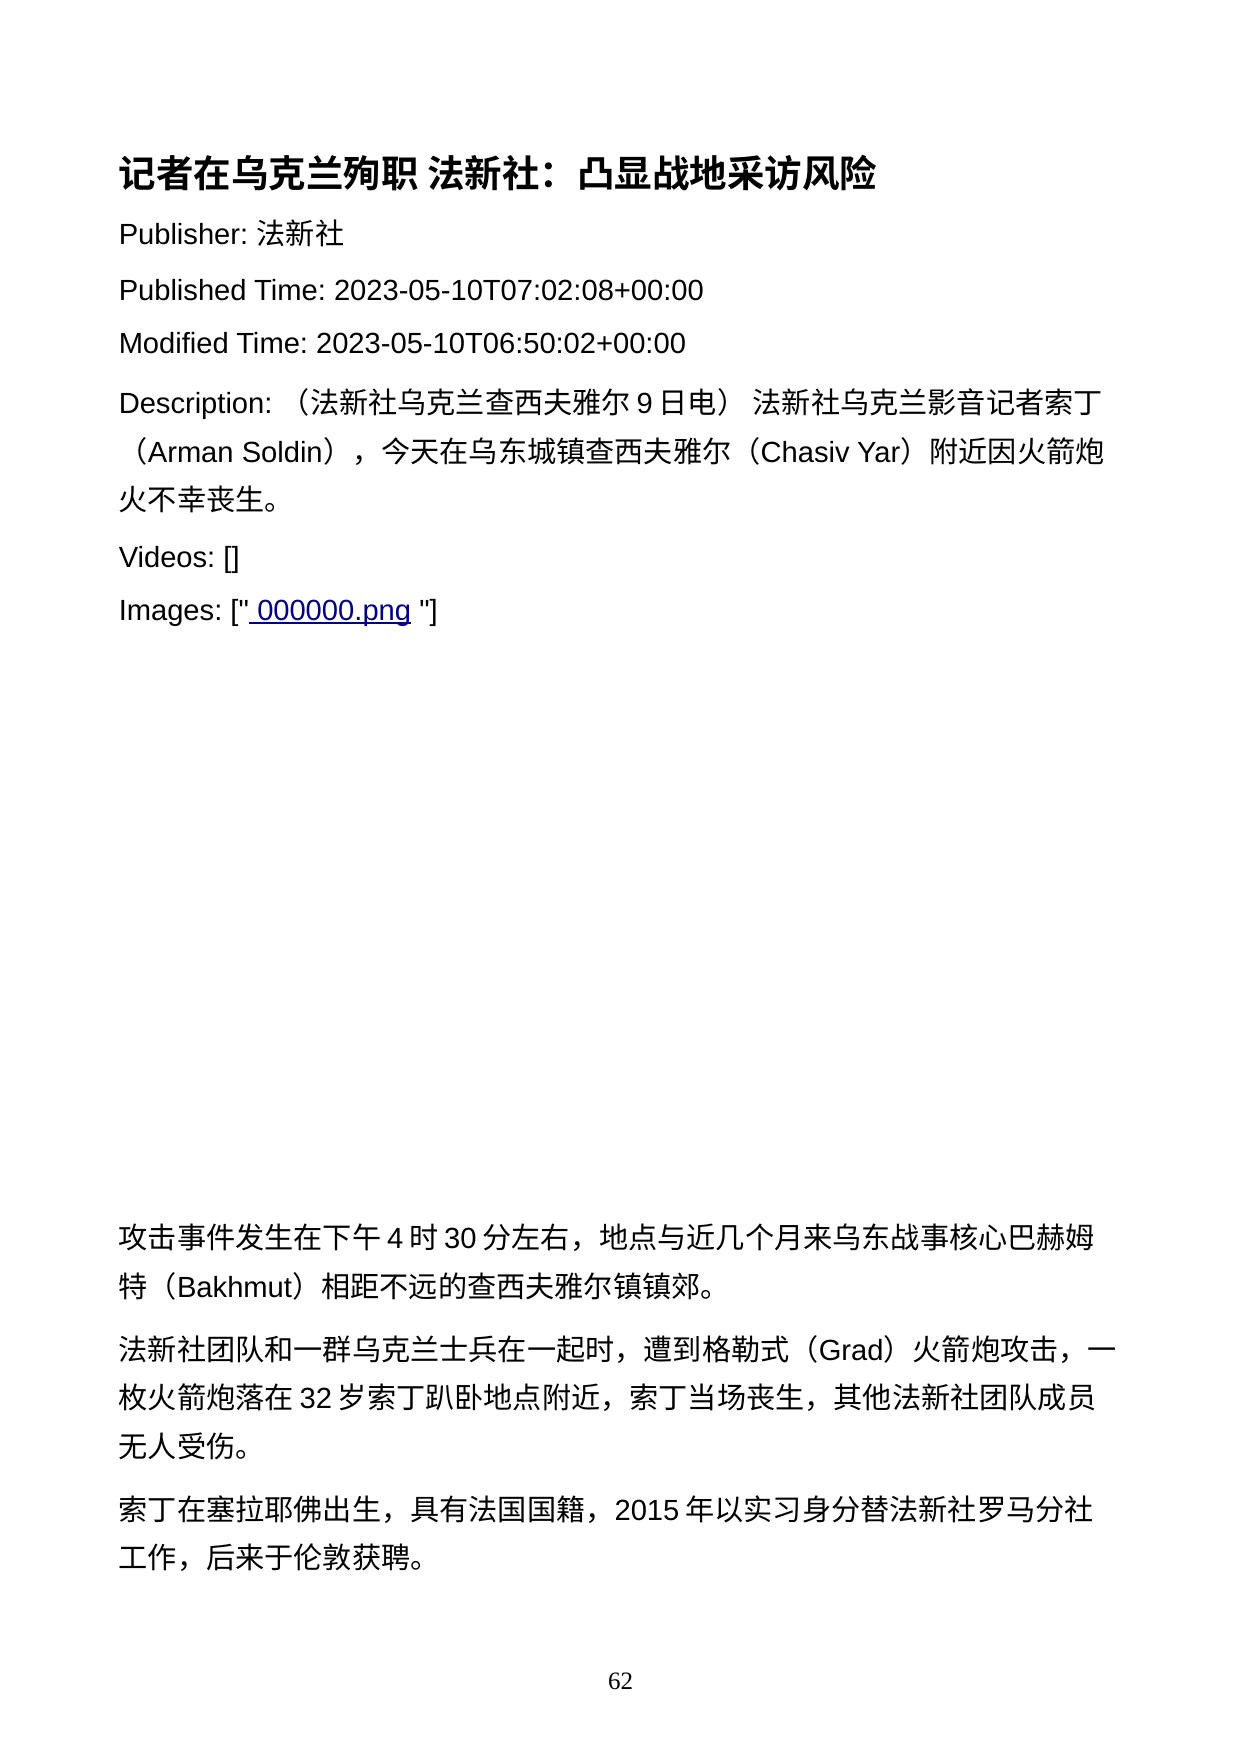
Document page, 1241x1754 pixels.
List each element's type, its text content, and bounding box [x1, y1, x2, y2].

text Images: [" 000000.png "] [118, 593, 1122, 627]
text Description: （法新社乌克兰查西夫雅尔9日电） 法新社乌克兰影音记者索丁（Arman Soldin），今天在乌东城镇查西夫雅尔（Chasiv Yar）附近因火箭炮火不幸丧生。 [118, 380, 1122, 519]
text Videos: [] [118, 540, 1122, 573]
text Publisher: 法新社 [118, 210, 1122, 253]
text 攻击事件发生在下午4时30分左右，地点与近几个月来乌东战事核心巴赫姆特（Bakhmut）相距不远的查西夫雅尔镇镇郊。 [118, 1214, 1122, 1305]
subtitle 记者在乌克兰殉职 法新社：凸显战地采访风险 [118, 143, 1122, 198]
text Modified Time: 2023-05-10T06:50:02+00:00 [118, 327, 1122, 360]
text Published Time: 2023-05-10T07:02:08+00:00 [118, 273, 1122, 307]
text 法新社团队和一群乌克兰士兵在一起时，遭到格勒式（Grad）火箭炮攻击，一枚火箭炮落在32岁索丁趴卧地点附近，索丁当场丧生，其他法新社团队成员无人受伤。 [118, 1326, 1122, 1466]
text 索丁在塞拉耶佛出生，具有法国国籍，2015年以实习身分替法新社罗马分社工作，后来于伦敦获聘。 [118, 1486, 1122, 1577]
